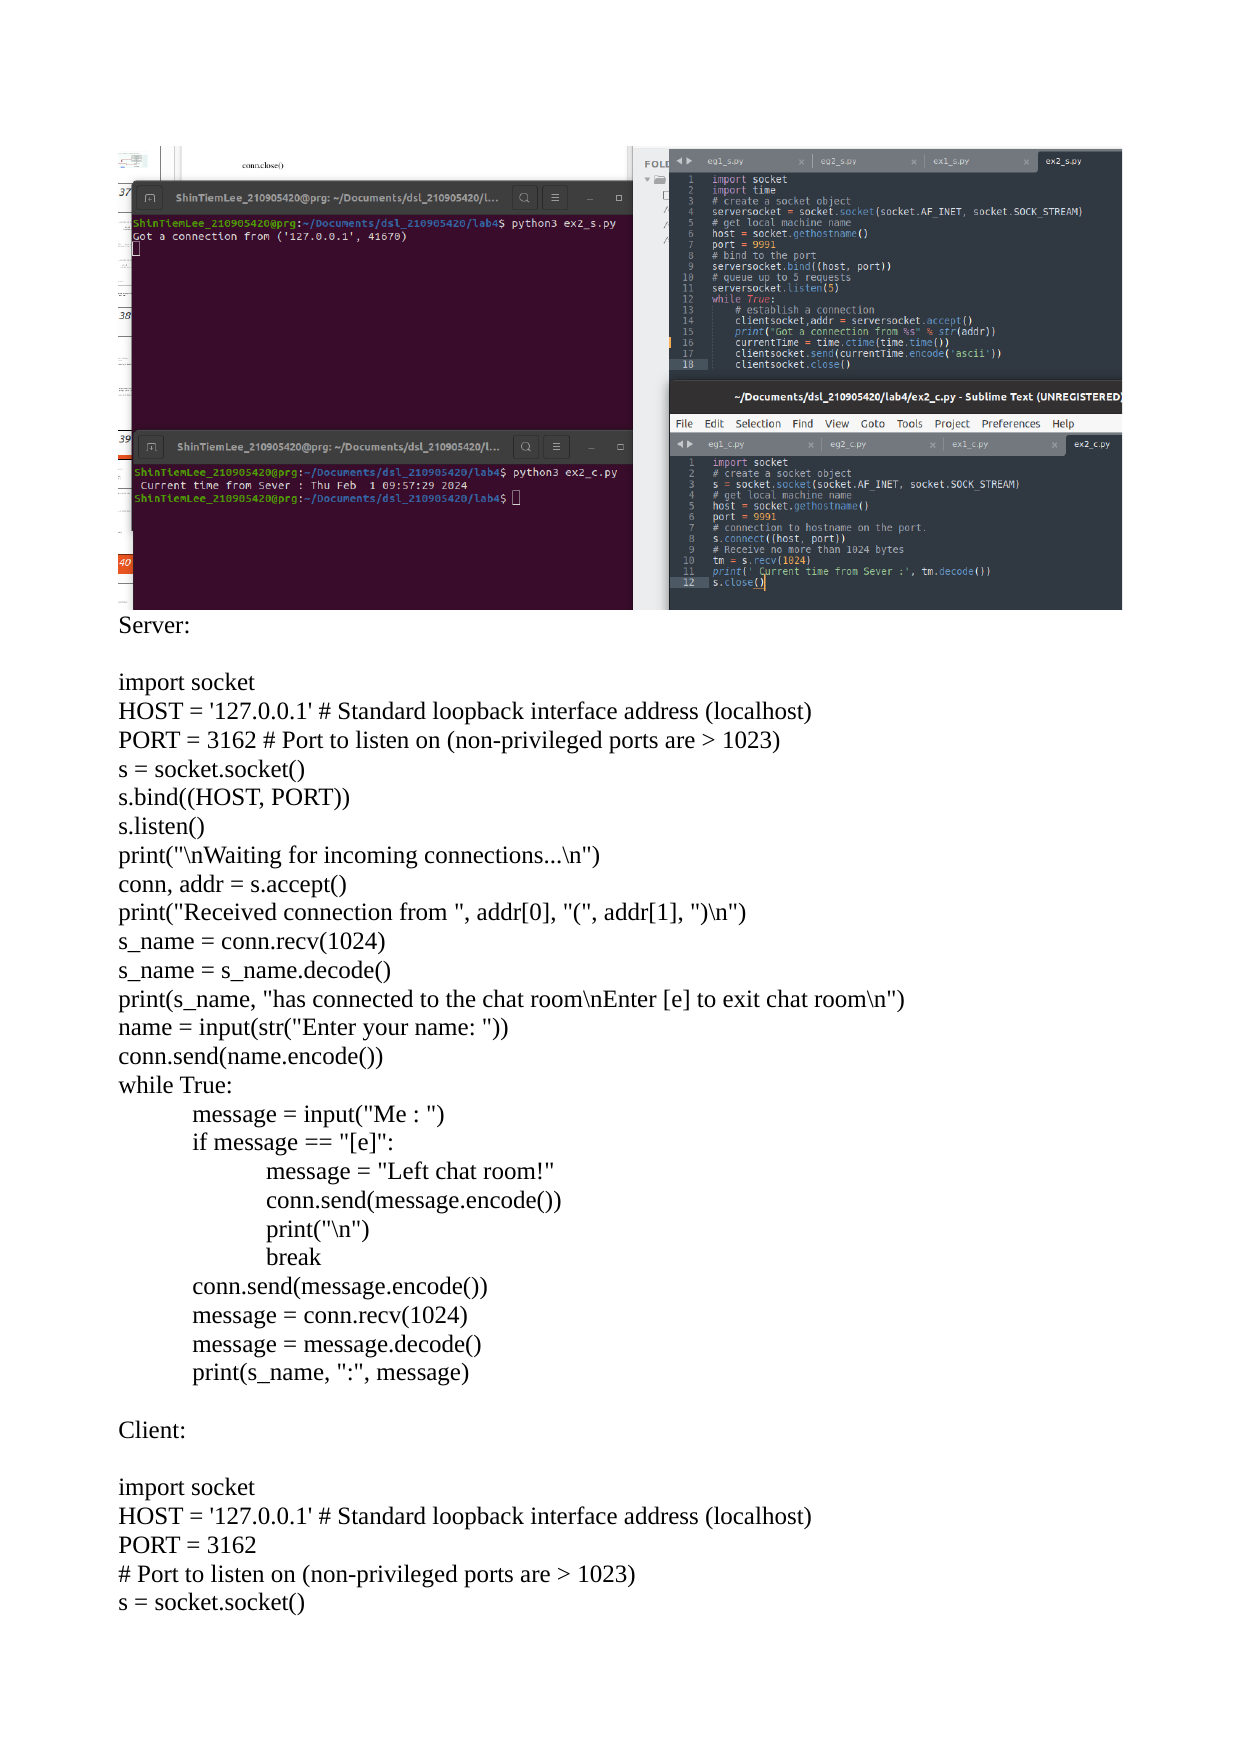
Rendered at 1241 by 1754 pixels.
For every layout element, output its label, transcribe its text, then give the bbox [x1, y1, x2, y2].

text import socket [118, 667, 1122, 696]
text s_name = conn.recv(1024) [118, 926, 1122, 955]
text conn, addr = s.accept() [118, 869, 1122, 897]
text HOST = '127.0.0.1' # Standard loopback interface address (localhost) [118, 696, 1122, 725]
text print("\n") [118, 1214, 1122, 1242]
text s_name = s_name.decode() [118, 955, 1122, 984]
text s = socket.socket() [118, 1587, 1122, 1616]
text s.bind((HOST, PORT)) [118, 782, 1122, 811]
text message = message.decode() [118, 1329, 1122, 1357]
text conn.send(message.encode()) [118, 1185, 1122, 1214]
picture [118, 146, 1123, 610]
text # Port to listen on (non-privileged ports are > 1023) [118, 1559, 1122, 1587]
text s.listen() [118, 811, 1122, 840]
text message = input("Me : ") [118, 1099, 1122, 1127]
text conn.send(name.encode()) [118, 1041, 1122, 1070]
text PORT = 3162 [118, 1530, 1122, 1559]
text message = "Left chat room!" [118, 1156, 1122, 1185]
text print(s_name, "has connected to the chat room\nEnter [e] to exit chat room\n") [118, 984, 1122, 1012]
text conn.send(message.encode()) [118, 1271, 1122, 1300]
text PORT = 3162 # Port to listen on (non-privileged ports are > 1023) [118, 725, 1122, 754]
text print("\nWaiting for incoming connections...\n") [118, 840, 1122, 869]
text Server: [118, 610, 1122, 639]
text if message == "[e]": [118, 1127, 1122, 1156]
text break [118, 1242, 1122, 1271]
text name = input(str("Enter your name: ")) [118, 1012, 1122, 1041]
text HOST = '127.0.0.1' # Standard loopback interface address (localhost) [118, 1501, 1122, 1530]
text while True: [118, 1070, 1122, 1099]
text print(s_name, ":", message) [118, 1357, 1122, 1386]
text print("Received connection from ", addr[0], "(", addr[1], ")\n") [118, 897, 1122, 926]
text import socket [118, 1472, 1122, 1501]
text message = conn.recv(1024) [118, 1300, 1122, 1329]
text s = socket.socket() [118, 754, 1122, 782]
text Client: [118, 1415, 1122, 1444]
